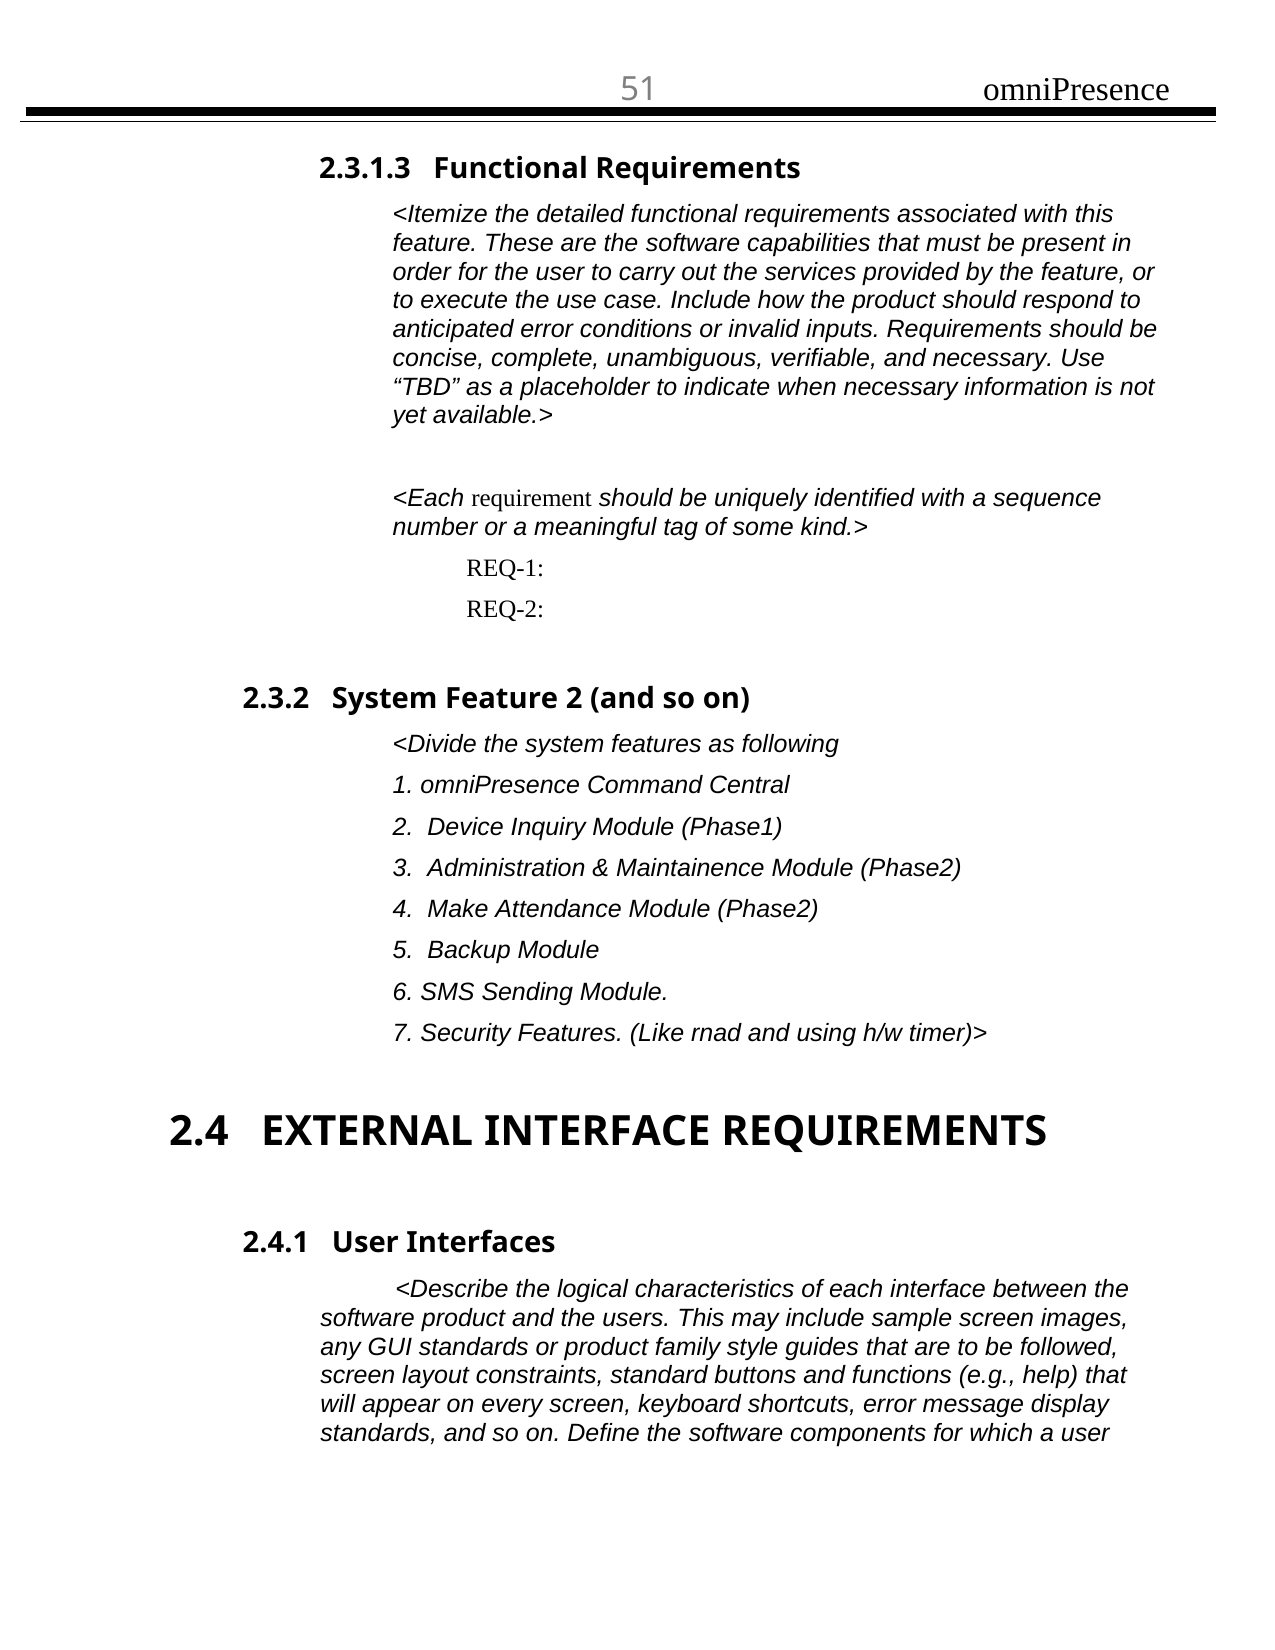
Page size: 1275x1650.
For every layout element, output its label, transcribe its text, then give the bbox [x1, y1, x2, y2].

list 2.3.2 System Feature 2 (and so on) [213, 677, 1170, 717]
list 2.3.1.3 Functional Requirements [289, 147, 1170, 187]
list 7. Security Features. (Like rnad and using h/w timer)> [363, 1018, 1170, 1047]
list <Divide the system features as following [363, 729, 1170, 758]
list 5. Backup Module [363, 935, 1170, 964]
list <Itemize the detailed functional requirements associated with this feature. These are the software capabilities that must be present in order for the user to carry out the services provided by the feature, or to execute the use case. Include how the product should respond to anticipated error conditions or invalid inputs. Requirements should be concise, complete, unambiguous, verifiable, and necessary. Use “TBD” as a placeholder to indicate when necessary information is not yet available.> [363, 199, 1170, 429]
list 2.4.1 User Interfaces [213, 1222, 1170, 1261]
list 6. SMS Sending Module. [363, 977, 1170, 1005]
list 2.4 EXTERNAL INTERFACE REQUIREMENTS [139, 1100, 1170, 1157]
list REQ-2: [437, 594, 1170, 623]
list REQ-1: [437, 553, 1170, 582]
list 2. Device Inquiry Module (Phase1) [363, 812, 1170, 840]
list 3. Administration & Maintainence Module (Phase2) [363, 853, 1170, 882]
list 4. Make Attendance Module (Phase2) [363, 894, 1170, 923]
text <Describe the logical characteristics of each interface between the software product and the users. This may include sample screen images, any GUI standards or product family style guides that are to be followed, screen layout constraints, standard buttons and functions (e.g., help) that will appear on every screen, keyboard shortcuts, error message display standards, and so on. Define the software components for which a user [320, 1274, 1170, 1446]
list <Each requirement should be uniquely identified with a sequence number or a meaningful tag of some kind.> [363, 483, 1170, 541]
list 1. omniPresence Command Central [363, 770, 1170, 799]
